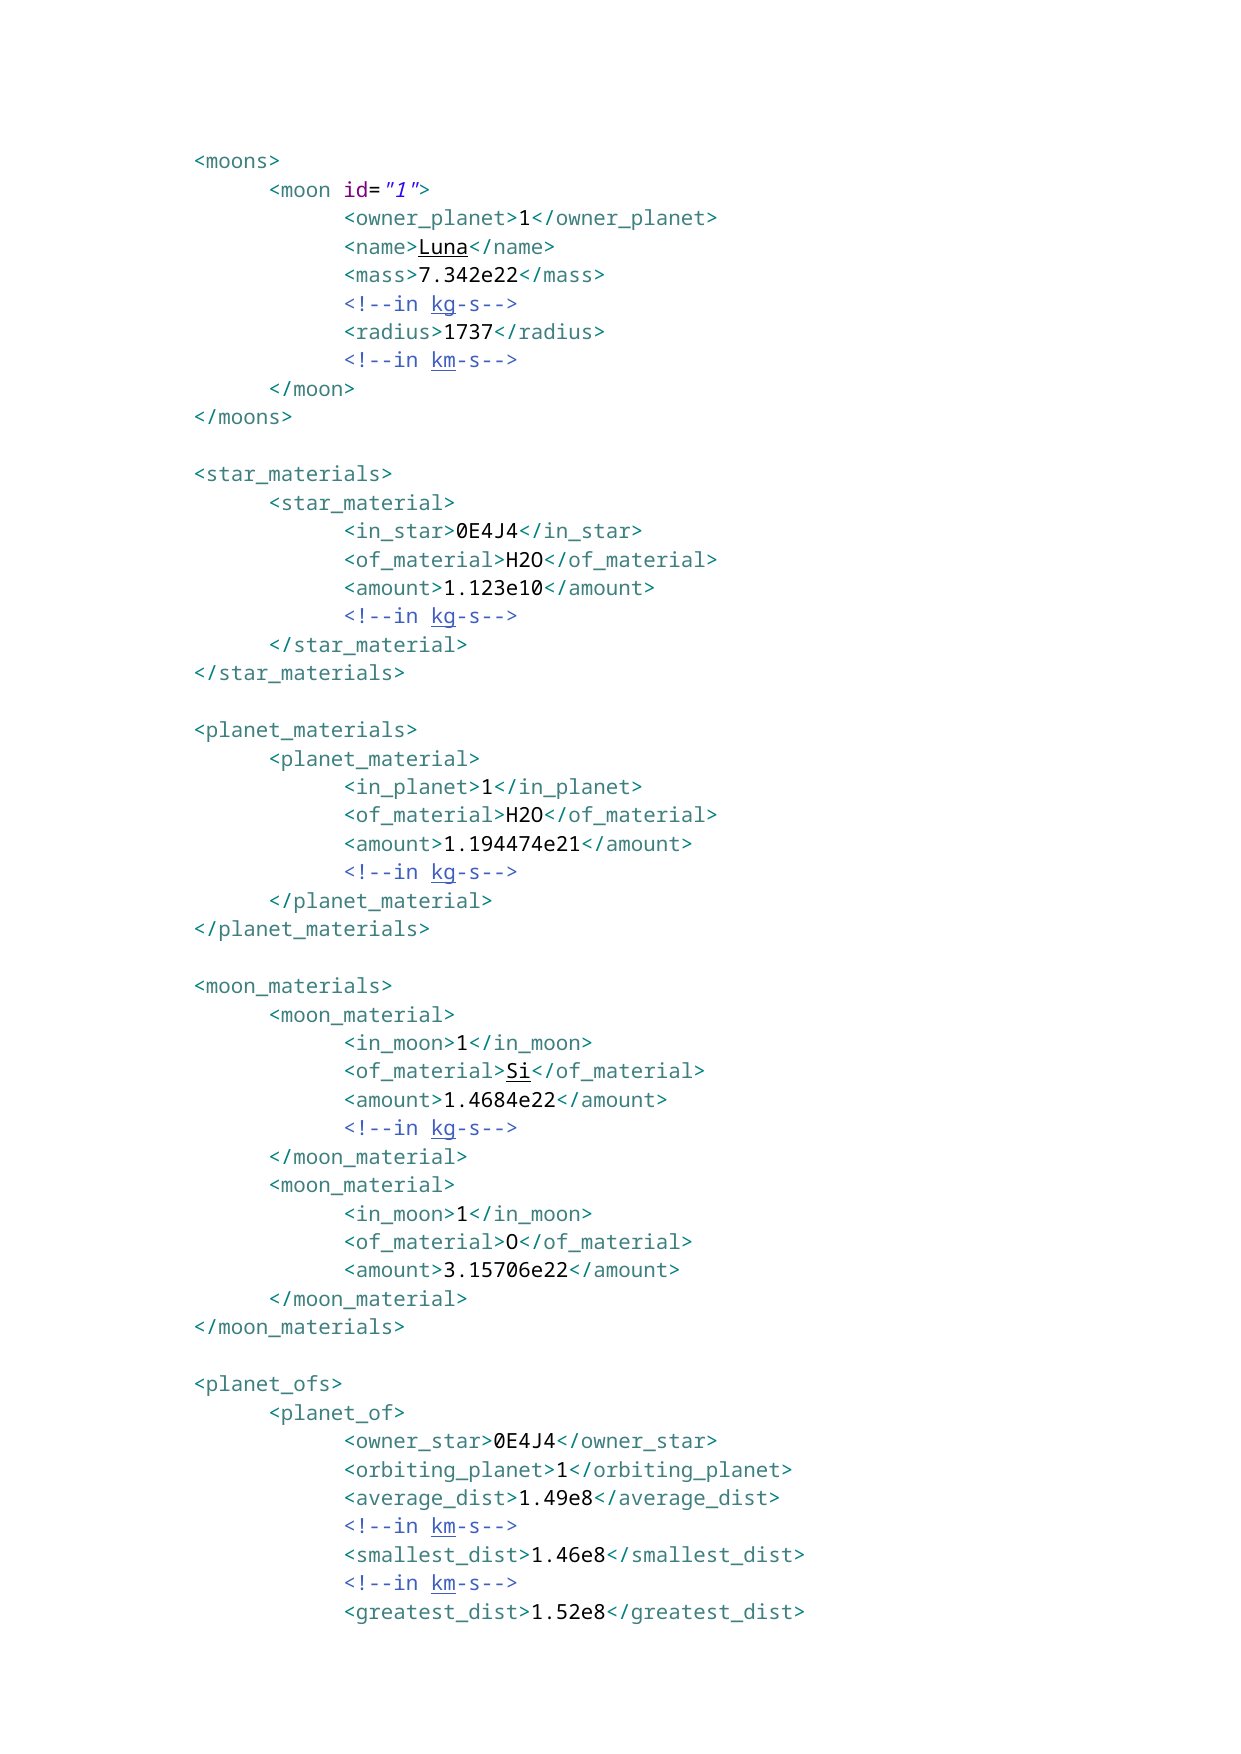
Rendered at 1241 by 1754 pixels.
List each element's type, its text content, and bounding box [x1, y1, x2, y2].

text </moon_materials> [118, 1312, 1122, 1341]
text <!--in kg-s--> [118, 1113, 1122, 1142]
text </moon_material> [118, 1284, 1122, 1312]
text </planet_materials> [118, 914, 1122, 943]
text <moon_materials> [118, 971, 1122, 1000]
text <amount>1.123e10</amount> [118, 573, 1122, 602]
text <of_material>Si</of_material> [118, 1057, 1122, 1085]
text <moon_material> [118, 1170, 1122, 1199]
text <planet_material> [118, 744, 1122, 772]
text <average_dist>1.49e8</average_dist> [118, 1483, 1122, 1512]
text <moons> [118, 147, 1122, 175]
text <!--in kg-s--> [118, 857, 1122, 886]
text <orbiting_planet>1</orbiting_planet> [118, 1455, 1122, 1483]
text <of_material>H2O</of_material> [118, 545, 1122, 573]
text <moon id="1"> [118, 175, 1122, 203]
text </star_material> [118, 630, 1122, 658]
text <greatest_dist>1.52e8</greatest_dist> [118, 1597, 1122, 1625]
text <!--in km-s--> [118, 1512, 1122, 1540]
text <planet_materials> [118, 715, 1122, 744]
text <!--in kg-s--> [118, 602, 1122, 630]
text <name>Luna</name> [118, 232, 1122, 260]
text <of_material>O</of_material> [118, 1227, 1122, 1256]
text </star_materials> [118, 658, 1122, 687]
text <!--in km-s--> [118, 1568, 1122, 1597]
text <star_material> [118, 488, 1122, 516]
text <moon_material> [118, 1000, 1122, 1028]
text <in_planet>1</in_planet> [118, 772, 1122, 801]
text <of_material>H2O</of_material> [118, 801, 1122, 829]
text <amount>1.194474e21</amount> [118, 829, 1122, 857]
text <planet_ofs> [118, 1369, 1122, 1398]
text <amount>3.15706e22</amount> [118, 1256, 1122, 1284]
text <in_star>0E4J4</in_star> [118, 516, 1122, 545]
text <!--in kg-s--> [118, 289, 1122, 317]
text <star_materials> [118, 459, 1122, 488]
text <owner_planet>1</owner_planet> [118, 203, 1122, 232]
text </moons> [118, 402, 1122, 431]
text </moon_material> [118, 1142, 1122, 1170]
text <radius>1737</radius> [118, 317, 1122, 346]
text <owner_star>0E4J4</owner_star> [118, 1426, 1122, 1455]
text </planet_material> [118, 886, 1122, 914]
text <planet_of> [118, 1398, 1122, 1426]
text </moon> [118, 374, 1122, 402]
text <smallest_dist>1.46e8</smallest_dist> [118, 1540, 1122, 1568]
text <!--in km-s--> [118, 346, 1122, 374]
text <mass>7.342e22</mass> [118, 260, 1122, 289]
text <in_moon>1</in_moon> [118, 1028, 1122, 1057]
text <amount>1.4684e22</amount> [118, 1085, 1122, 1113]
text <in_moon>1</in_moon> [118, 1199, 1122, 1227]
